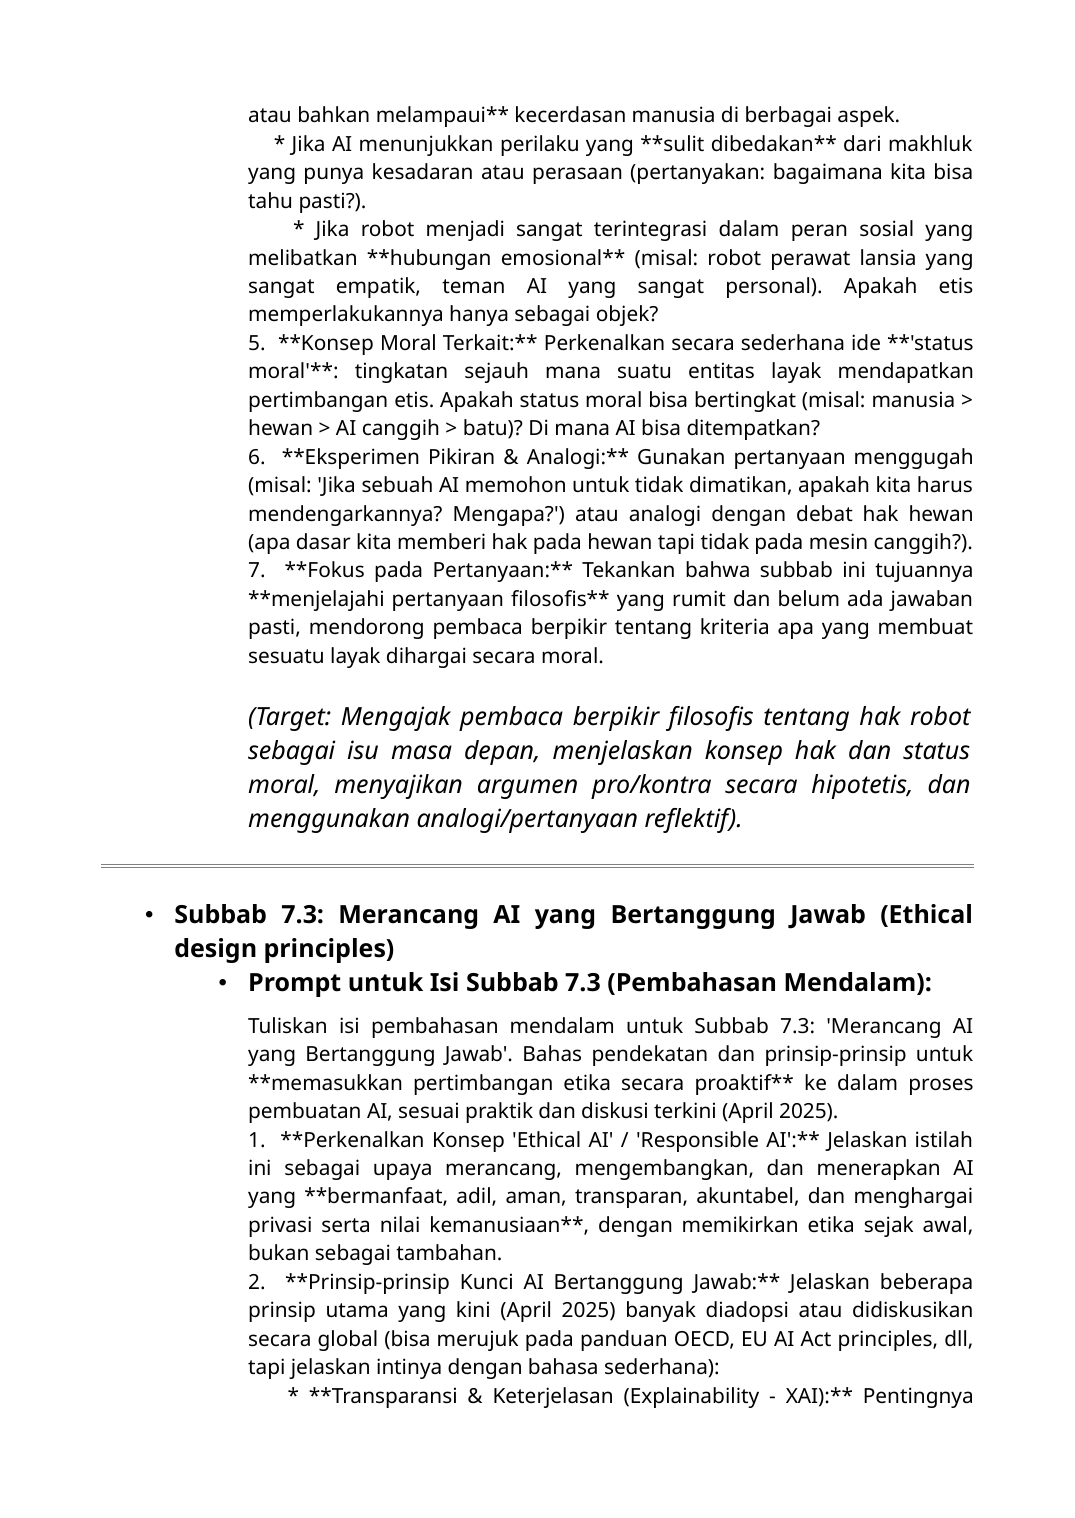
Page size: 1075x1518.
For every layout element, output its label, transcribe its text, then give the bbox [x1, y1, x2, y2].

list Subbab 7.3: Merancang AI yang Bertanggung Jawab (Ethical design principles) [145, 896, 974, 964]
list atau bahkan melampaui** kecerdasan manusia di berbagai aspek. [218, 101, 974, 129]
list Prompt untuk Isi Subbab 7.3 (Pembahasan Mendalam): [218, 964, 974, 998]
list 2. **Prinsip-prinsip Kunci AI Bertanggung Jawab:** Jelaskan beberapa prinsip utama yang kini (April 2025) banyak diadopsi atau didiskusikan secara global (bisa merujuk pada panduan OECD, EU AI Act principles, dll, tapi jelaskan intinya dengan bahasa sederhana): [218, 1267, 974, 1381]
list 7. **Fokus pada Pertanyaan:** Tekankan bahwa subbab ini tujuannya **menjelajahi pertanyaan filosofis** yang rumit dan belum ada jawaban pasti, mendorong pembaca berpikir tentang kriteria apa yang membuat sesuatu layak dihargai secara moral. [218, 556, 974, 669]
list Tuliskan isi pembahasan mendalam untuk Subbab 7.3: 'Merancang AI yang Bertanggung Jawab'. Bahas pendekatan dan prinsip-prinsip untuk **memasukkan pertimbangan etika secara proaktif** ke dalam proses pembuatan AI, sesuai praktik dan diskusi terkini (April 2025). [218, 1011, 974, 1125]
list 5. **Konsep Moral Terkait:** Perkenalkan secara sederhana ide **'status moral'**: tingkatan sejauh mana suatu entitas layak mendapatkan pertimbangan etis. Apakah status moral bisa bertingkat (misal: manusia > hewan > AI canggih > batu)? Di mana AI bisa ditempatkan? [218, 328, 974, 442]
list * **Transparansi & Keterjelasan (Explainability - XAI):** Pentingnya [218, 1381, 974, 1409]
list * Jika robot menjadi sangat terintegrasi dalam peran sosial yang melibatkan **hubungan emosional** (misal: robot perawat lansia yang sangat empatik, teman AI yang sangat personal). Apakah etis memperlakukannya hanya sebagai objek? [218, 214, 974, 328]
list 6. **Eksperimen Pikiran & Analogi:** Gunakan pertanyaan menggugah (misal: 'Jika sebuah AI memohon untuk tidak dimatikan, apakah kita harus mendengarkannya? Mengapa?') atau analogi dengan debat hak hewan (apa dasar kita memberi hak pada hewan tapi tidak pada mesin canggih?). [218, 442, 974, 556]
list 1. **Perkenalkan Konsep 'Ethical AI' / 'Responsible AI':** Jelaskan istilah ini sebagai upaya merancang, mengembangkan, dan menerapkan AI yang **bermanfaat, adil, aman, transparan, akuntabel, dan menghargai privasi serta nilai kemanusiaan**, dengan memikirkan etika sejak awal, bukan sebagai tambahan. [218, 1125, 974, 1267]
list * Jika AI menunjukkan perilaku yang **sulit dibedakan** dari makhluk yang punya kesadaran atau perasaan (pertanyakan: bagaimana kita bisa tahu pasti?). [218, 129, 974, 214]
list (Target: Mengajak pembaca berpikir filosofis tentang hak robot sebagai isu masa depan, menjelaskan konsep hak dan status moral, menyajikan argumen pro/kontra secara hipotetis, dan menggunakan analogi/pertanyaan reflektif). [218, 699, 974, 835]
